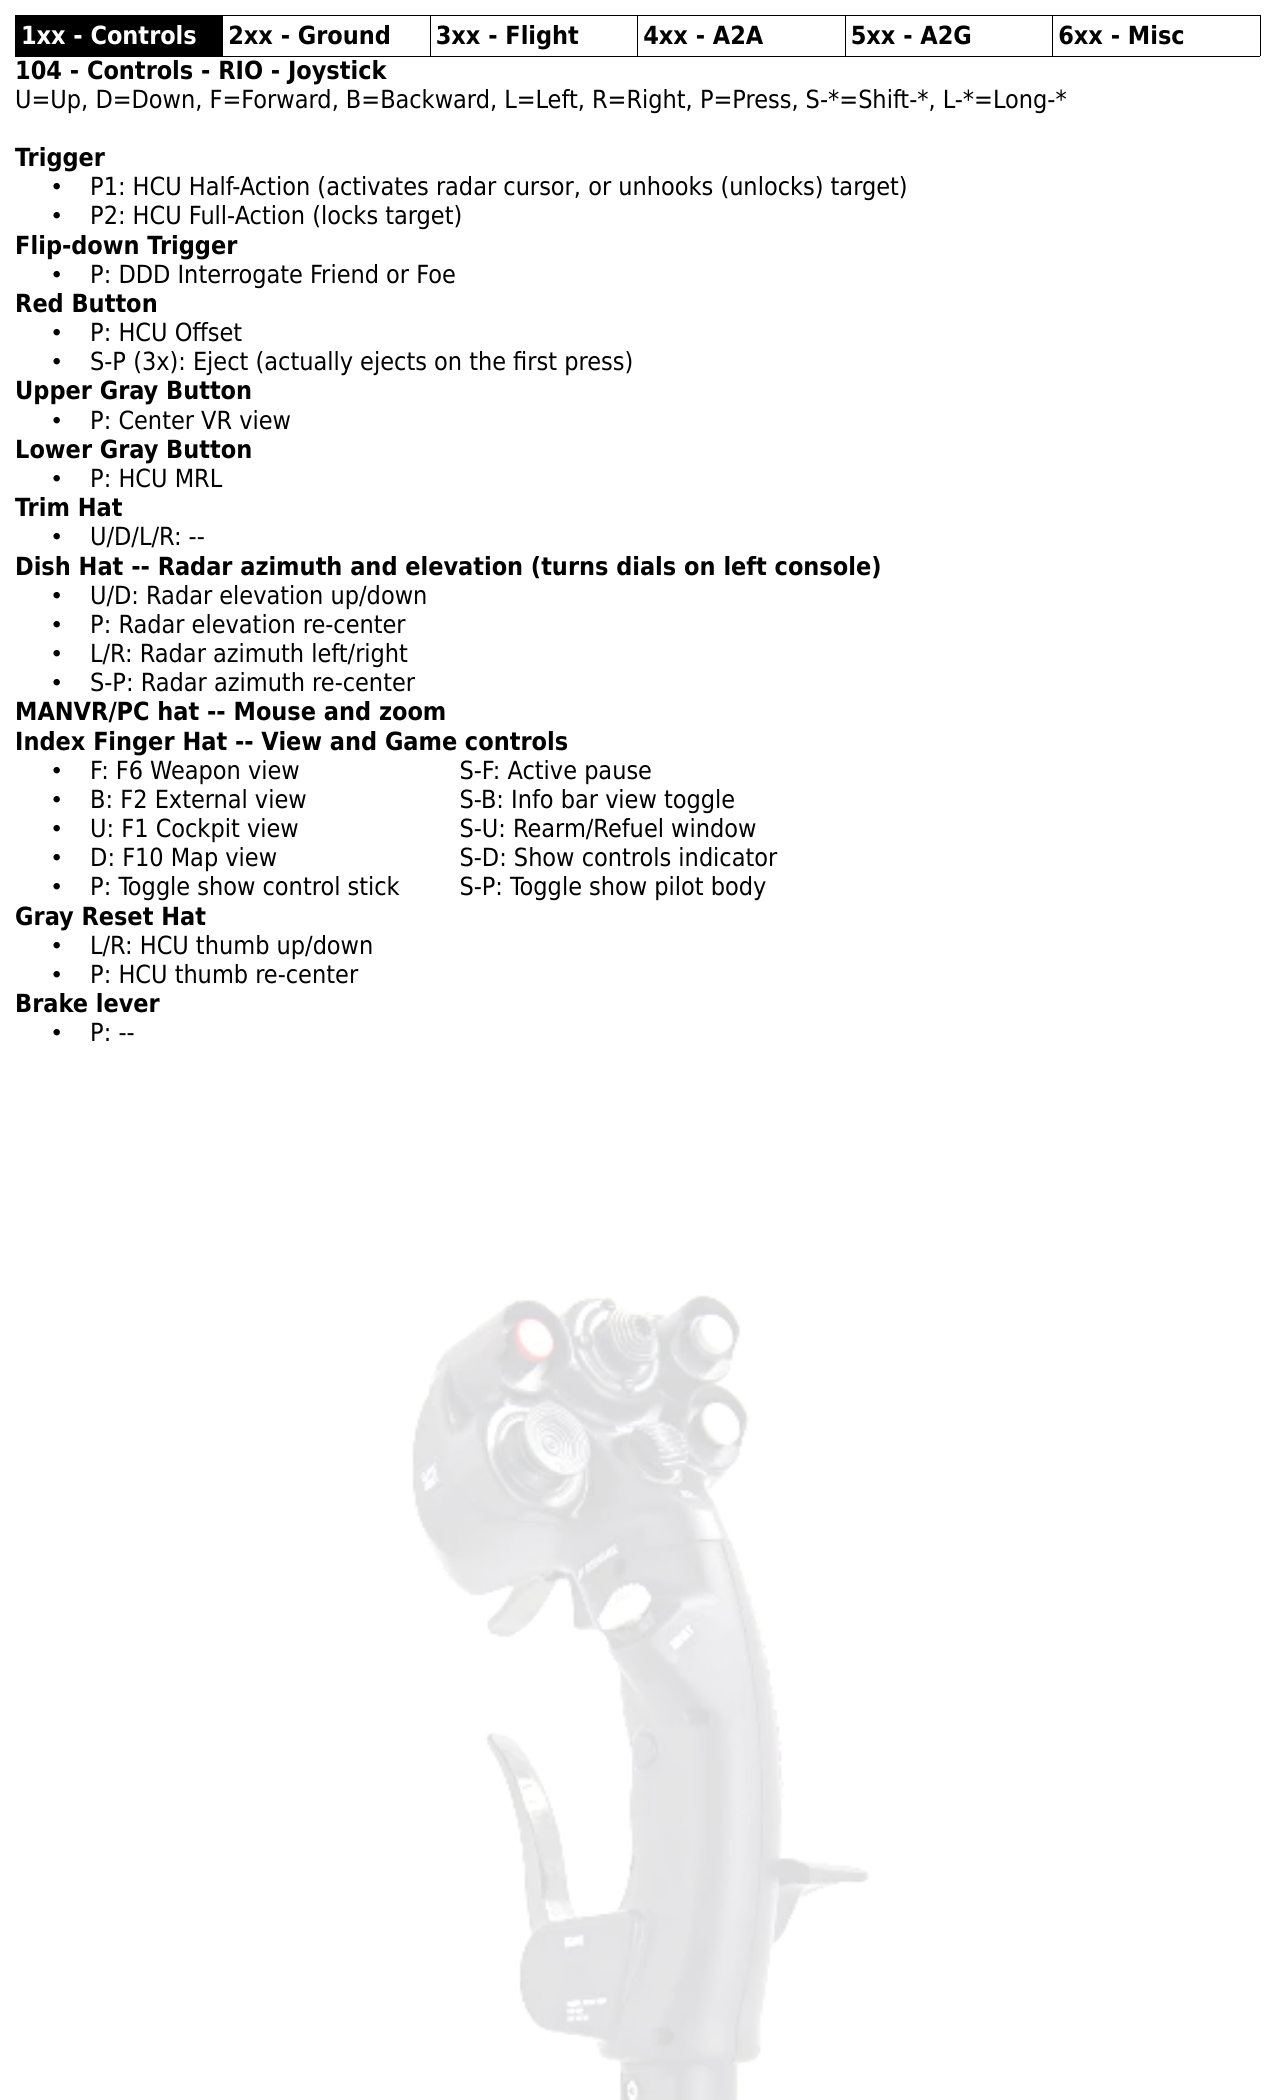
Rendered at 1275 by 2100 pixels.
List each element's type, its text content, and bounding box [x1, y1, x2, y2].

text MANVR/PC hat -- Mouse and zoom [15, 697, 1260, 727]
text Trigger [15, 143, 1260, 172]
list P2: HCU Full-Action (locks target) [52, 202, 1260, 231]
list P: Radar elevation re-center [52, 610, 1260, 639]
list P1: HCU Half-Action (activates radar cursor, or unhooks (unlocks) target) [52, 172, 1260, 202]
text 104 - Controls - RIO - Joystick [15, 57, 1260, 85]
list P: DDD Interrogate Friend or Foe [52, 260, 1260, 289]
list P: HCU MRL [52, 464, 1260, 493]
text Index Finger Hat -- View and Game controls [15, 727, 1260, 756]
table_header 6xx - Misc [1053, 16, 1260, 56]
list L/R: Radar azimuth left/right [52, 639, 1260, 668]
text Upper Gray Button [15, 377, 1260, 406]
list U: F1 Cockpit view S-U: Rearm/Refuel window [52, 814, 1260, 843]
text Trim Hat [15, 493, 1260, 522]
table_header 5xx - A2G [846, 16, 1052, 56]
list P: HCU Offset [52, 318, 1260, 347]
text U=Up, D=Down, F=Forward, B=Backward, L=Left, R=Right, P=Press, S-*=Shift-*, L-*=Long-* [15, 85, 1260, 114]
text Dish Hat -- Radar azimuth and elevation (turns dials on left console) [15, 552, 1260, 581]
list U/D: Radar elevation up/down [52, 581, 1260, 610]
list L/R: HCU thumb up/down [52, 931, 1260, 960]
table_header 3xx - Flight [431, 16, 637, 56]
list P: Toggle show control stick S-P: Toggle show pilot body [52, 872, 1260, 902]
list F: F6 Weapon view S-F: Active pause [52, 756, 1260, 785]
list P: HCU thumb re-center [52, 960, 1260, 989]
table_header 4xx - A2A [638, 16, 845, 56]
text Flip-down Trigger [15, 231, 1260, 260]
list S-P: Radar azimuth re-center [52, 668, 1260, 697]
list S-P (3x): Eject (actually ejects on the first press) [52, 347, 1260, 377]
table_header 2xx - Ground [223, 16, 430, 56]
list P: Center VR view [52, 406, 1260, 435]
table_header 1xx - Controls [16, 16, 222, 56]
text Brake lever [15, 989, 1260, 1018]
list D: F10 Map view S-D: Show controls indicator [52, 843, 1260, 872]
text Lower Gray Button [15, 435, 1260, 464]
text Gray Reset Hat [15, 902, 1260, 931]
list P: -- [52, 1018, 1260, 1047]
list B: F2 External view S-B: Info bar view toggle [52, 785, 1260, 814]
list U/D/L/R: -- [52, 522, 1260, 552]
text Red Button [15, 289, 1260, 318]
